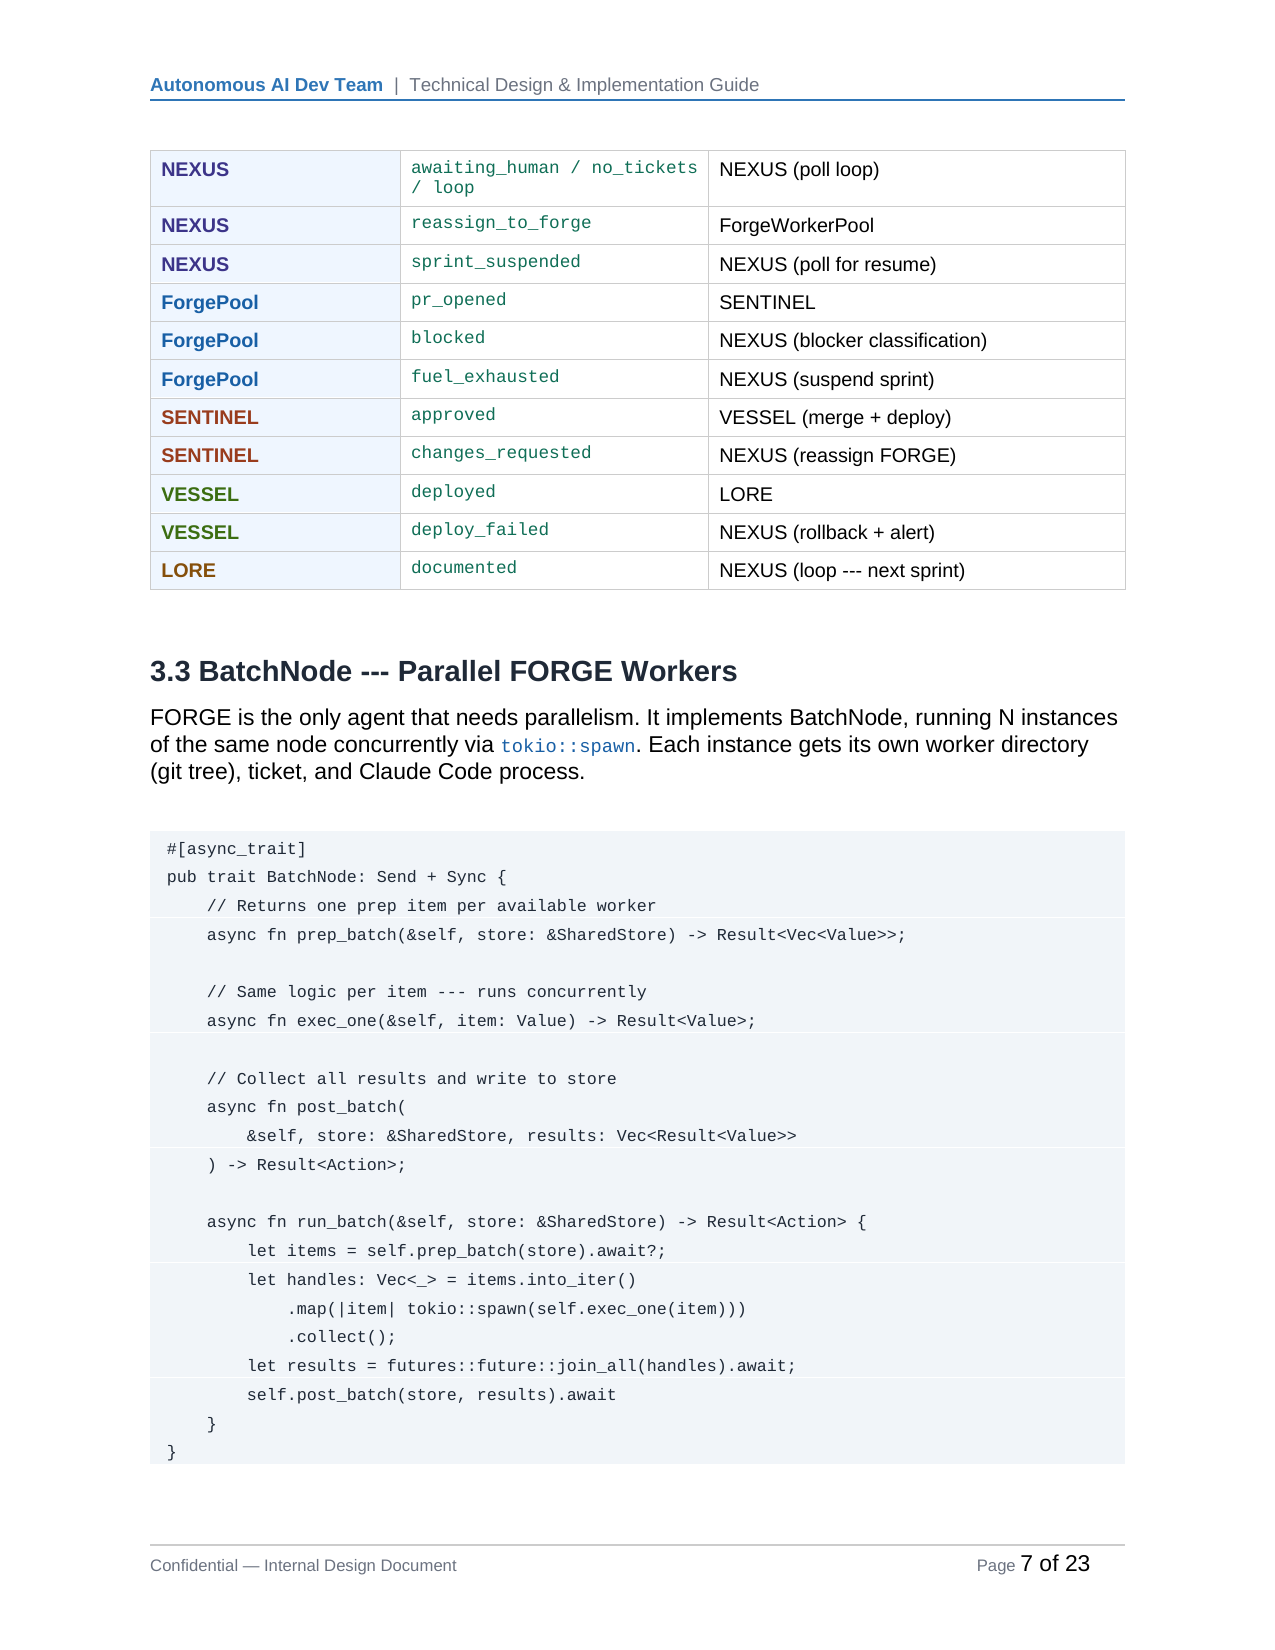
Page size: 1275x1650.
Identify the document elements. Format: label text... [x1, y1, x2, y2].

table_cell pub trait BatchNode: Send + Sync { [150, 860, 1125, 889]
table_cell NEXUS (loop --- next sprint) [709, 552, 1125, 589]
table_cell SENTINEL [709, 284, 1125, 321]
table_cell VESSEL [151, 514, 400, 551]
table_cell NEXUS (poll loop) [709, 151, 1125, 206]
table_cell sprint_suspended [401, 245, 708, 282]
table_cell self.post_batch(store, results).await [150, 1378, 1125, 1406]
table_cell NEXUS [151, 207, 400, 244]
table_cell [150, 1176, 1125, 1205]
table_cell NEXUS (reassign FORGE) [709, 437, 1125, 474]
table_cell LORE [709, 475, 1125, 512]
table_cell async fn post_batch( [150, 1090, 1125, 1119]
table_cell ForgeWorkerPool [709, 207, 1125, 244]
table_cell .map(|item| tokio::spawn(self.exec_one(item))) [150, 1291, 1125, 1320]
table_cell VESSEL [151, 475, 400, 512]
table_cell .collect(); [150, 1320, 1125, 1349]
text FORGE is the only agent that needs parallelism. It implements BatchNode, running N instances of the same node concurrently via tokio::spawn. Each instance gets its own worker directory (git tree), ticket, and Claude Code process. [150, 704, 1125, 784]
table_cell LORE [151, 552, 400, 589]
table_cell reassign_to_forge [401, 207, 708, 244]
table_cell &self, store: &SharedStore, results: Vec<Result<Value>> [150, 1119, 1125, 1147]
table_cell blocked [401, 322, 708, 359]
table_cell let items = self.prep_batch(store).await?; [150, 1234, 1125, 1262]
table_cell documented [401, 552, 708, 589]
table_cell ForgePool [151, 322, 400, 359]
table_cell deployed [401, 475, 708, 512]
table_cell NEXUS [151, 245, 400, 282]
table_cell ) -> Result<Action>; [150, 1148, 1125, 1176]
table_cell async fn exec_one(&self, item: Value) -> Result<Value>; [150, 1004, 1125, 1032]
table_cell NEXUS (blocker classification) [709, 322, 1125, 359]
table_cell ForgePool [151, 284, 400, 321]
table_cell } [150, 1435, 1125, 1464]
table_cell fuel_exhausted [401, 360, 708, 397]
subtitle 3.3 BatchNode --- Parallel FORGE Workers [150, 654, 1125, 688]
table_cell async fn prep_batch(&self, store: &SharedStore) -> Result<Vec<Value>>; [150, 918, 1125, 946]
table_cell let handles: Vec<_> = items.into_iter() [150, 1263, 1125, 1291]
table_cell approved [401, 399, 708, 436]
table_cell async fn run_batch(&self, store: &SharedStore) -> Result<Action> { [150, 1205, 1125, 1234]
table_cell } [150, 1406, 1125, 1435]
table_header #[async_trait] [150, 831, 1125, 860]
table_cell pr_opened [401, 284, 708, 321]
table_cell [150, 1033, 1125, 1061]
table_cell changes_requested [401, 437, 708, 474]
table_cell // Returns one prep item per available worker [150, 889, 1125, 917]
table_cell let results = futures::future::join_all(handles).await; [150, 1349, 1125, 1377]
table_cell // Collect all results and write to store [150, 1061, 1125, 1090]
table_cell // Same logic per item --- runs concurrently [150, 975, 1125, 1004]
table_cell NEXUS (rollback + alert) [709, 514, 1125, 551]
table_cell SENTINEL [151, 437, 400, 474]
table_cell deploy_failed [401, 514, 708, 551]
table_cell SENTINEL [151, 399, 400, 436]
table_cell [150, 946, 1125, 975]
table_cell ForgePool [151, 360, 400, 397]
table_cell VESSEL (merge + deploy) [709, 399, 1125, 436]
table_cell NEXUS (suspend sprint) [709, 360, 1125, 397]
table_cell NEXUS [151, 151, 400, 206]
table_cell awaiting_human / no_tickets / loop [401, 151, 708, 206]
table_cell NEXUS (poll for resume) [709, 245, 1125, 282]
